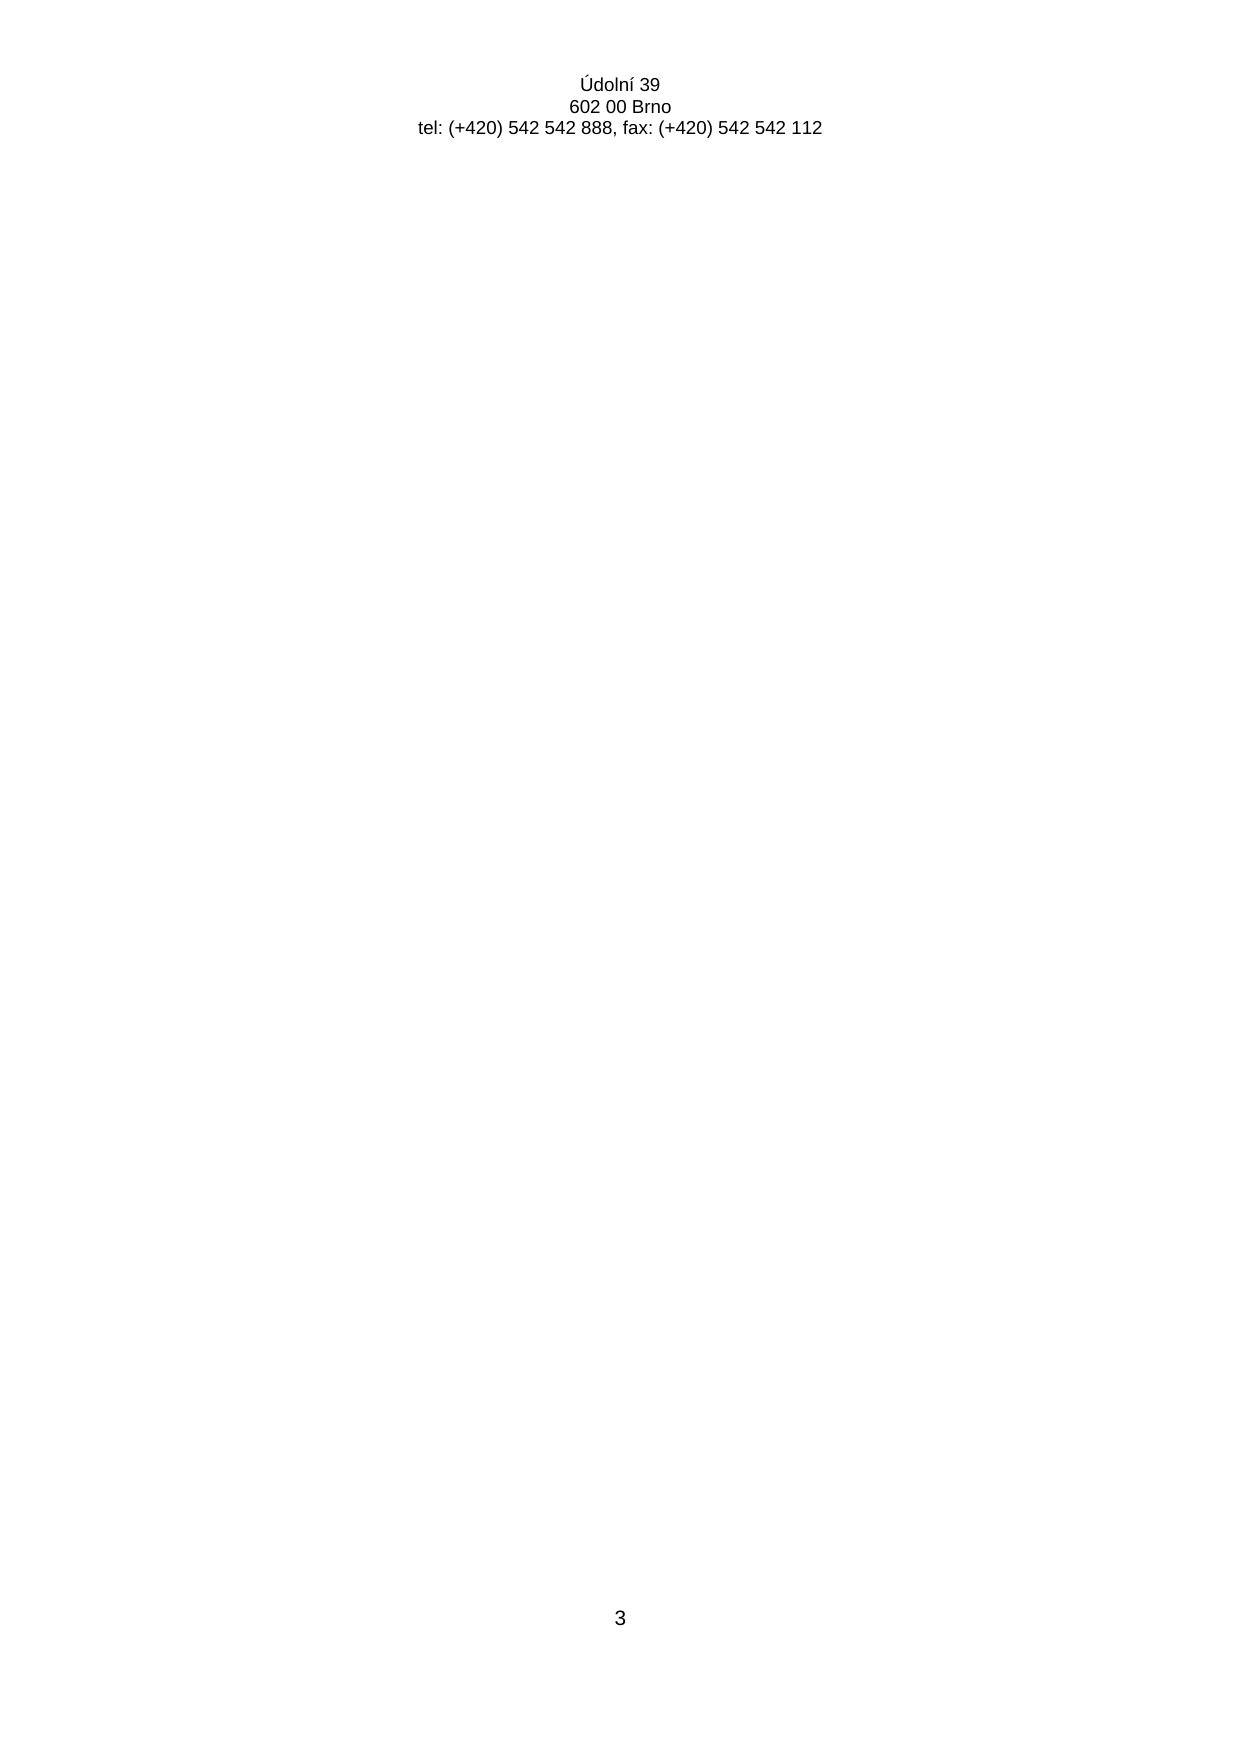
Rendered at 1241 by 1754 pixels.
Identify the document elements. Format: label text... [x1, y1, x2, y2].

text 602 00 Brno [148, 95, 1092, 117]
text tel: (+420) 542 542 888, fax: (+420) 542 542 112 [148, 117, 1092, 138]
text Údolní 39 [148, 74, 1092, 95]
